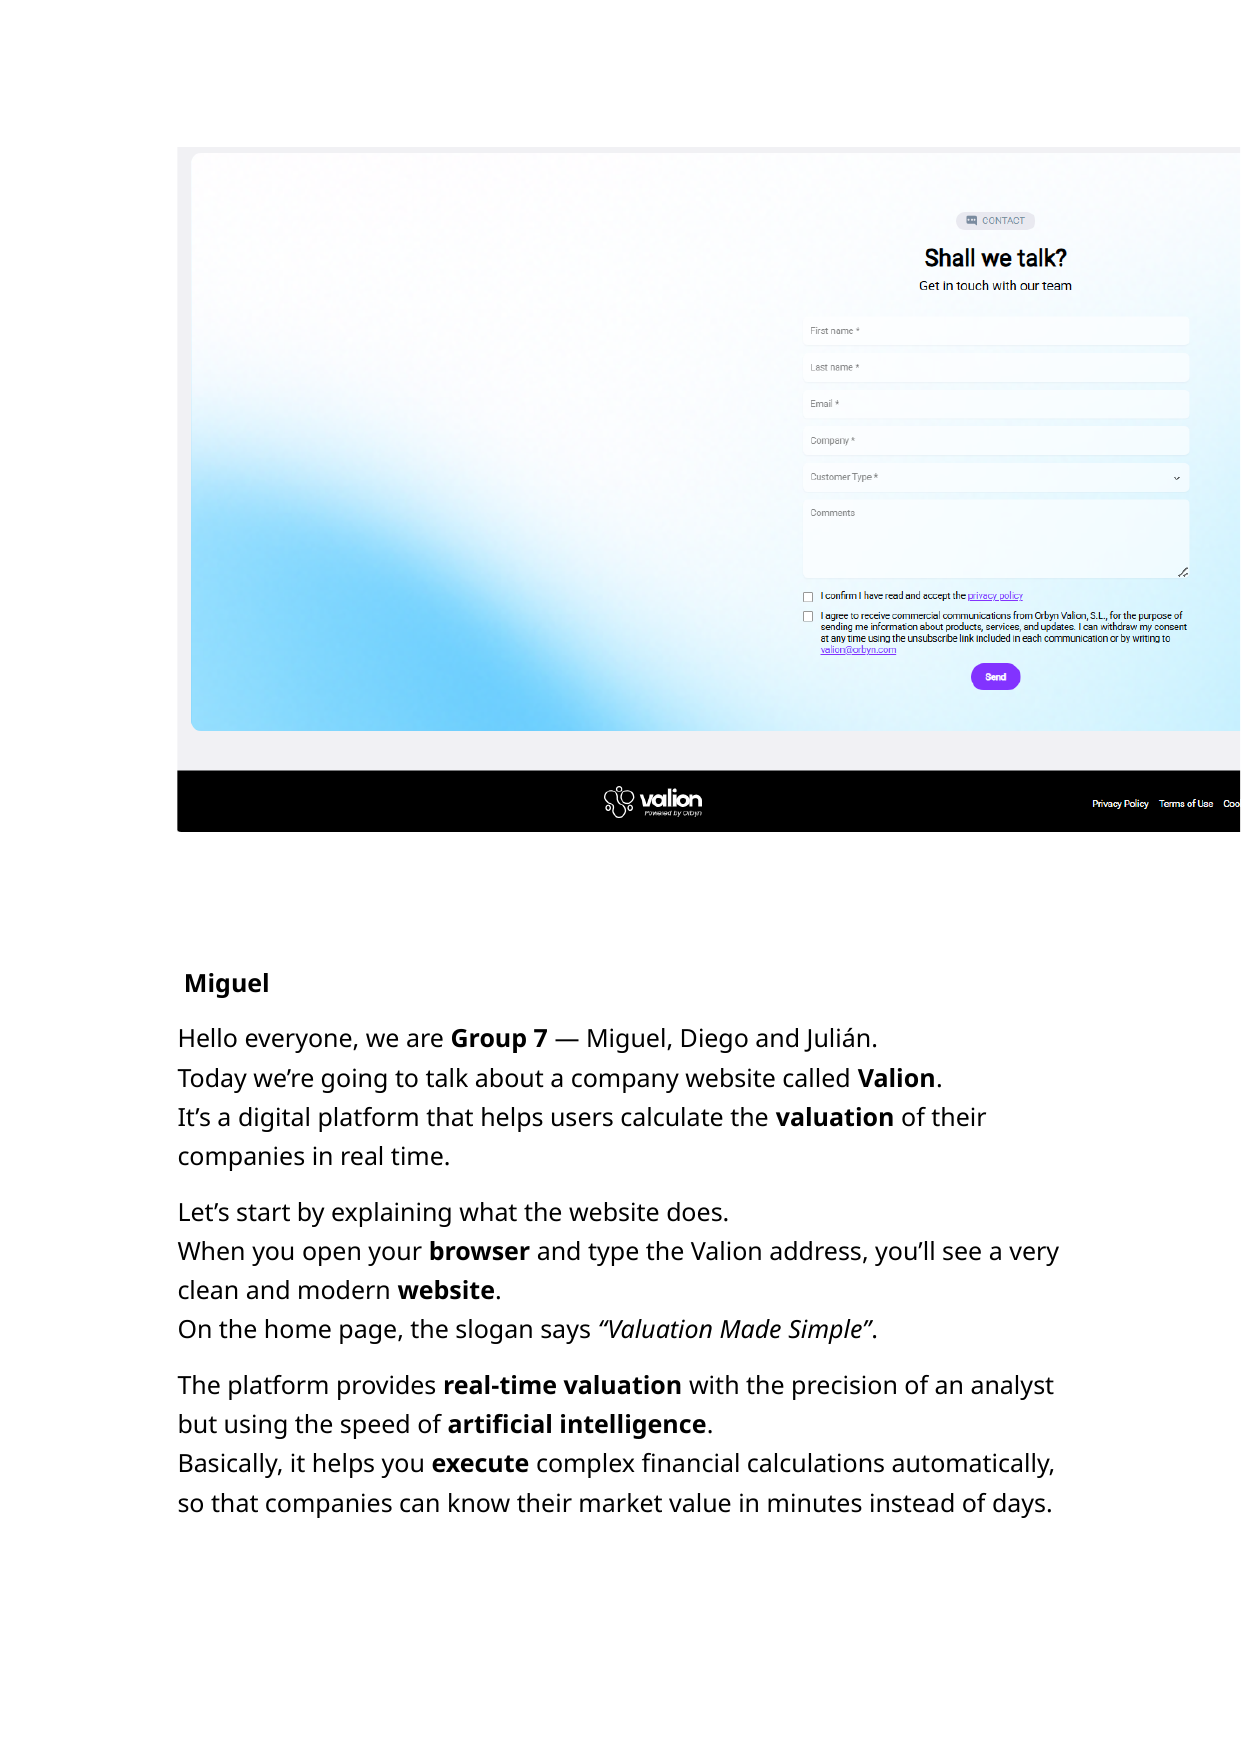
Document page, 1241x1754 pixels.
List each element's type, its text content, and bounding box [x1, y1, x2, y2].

text Let’s start by explaining what the website does. When you open your browser and type the Valion address, you’ll see a very clean and modern website. On the home page, the slogan says “Valuation Made Simple”. [177, 1194, 1063, 1346]
text Miguel [177, 965, 1063, 999]
text Hello everyone, we are Group 7 — Miguel, Diego and Julián. Today we’re going to talk about a company website called Valion. It’s a digital platform that helps users calculate the valuation of their companies in real time. [177, 1021, 1063, 1173]
text The platform provides real-time valuation with the precision of an analyst but using the speed of artificial intelligence. Basically, it helps you execute complex financial calculations automatically, so that companies can know their market value in minutes instead of days. [177, 1368, 1063, 1519]
